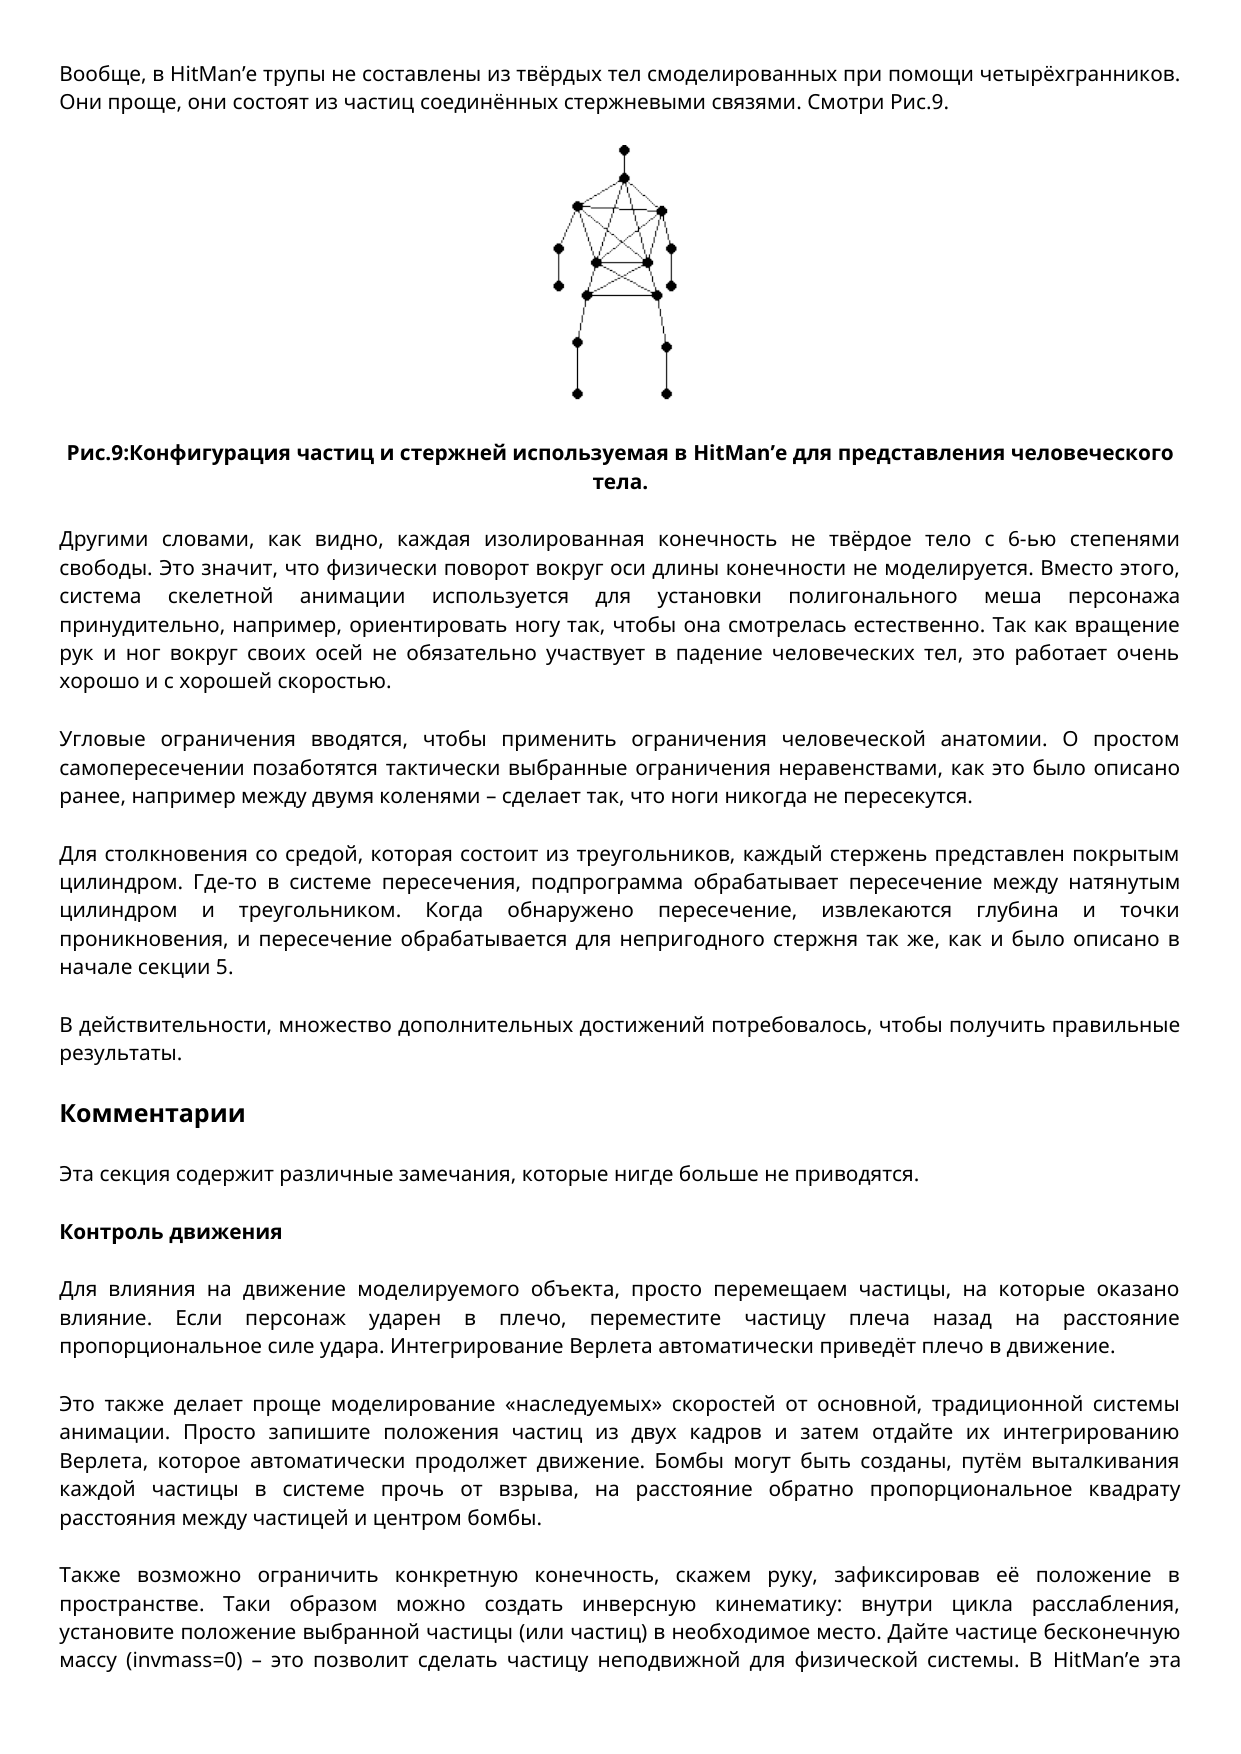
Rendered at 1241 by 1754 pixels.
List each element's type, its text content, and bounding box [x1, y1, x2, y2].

text Для столкновения со средой, которая состоит из треугольников, каждый стержень представлен покрытым цилиндром. Где-то в системе пересечения, подпрограмма обрабатывает пересечение между натянутым цилиндром и треугольником. Когда обнаружено пересечение, извлекаются глубина и точки проникновения, и пересечение обрабатывается для непригодного стержня так же, как и было описано в начале секции 5. [59, 839, 1181, 981]
text Также возможно ограничить конкретную конечность, скажем руку, зафиксировав её положение в пространстве. Таки образом можно создать инверсную кинематику: внутри цикла расслабления, установите положение выбранной частицы (или частиц) в необходимое место. Дайте частице бесконечную массу (invmass=0) – это позволит сделать частицу неподвижной для физической системы. В HitMan’е эта [59, 1560, 1181, 1674]
subtitle Эта секция содержит различные замечания, которые нигде больше не приводятся. [59, 1159, 1181, 1188]
picture [405, 145, 835, 409]
text Для влияния на движение моделируемого объекта, просто перемещаем частицы, на которые оказано влияние. Если персонаж ударен в плечо, переместите частицу плеча назад на расстояние пропорциональное силе удара. Интегрирование Верлета автоматически приведёт плечо в движение. [59, 1274, 1181, 1360]
text Другими словами, как видно, каждая изолированная конечность не твёрдое тело с 6-ью степенями свободы. Это значит, что физически поворот вокруг оси длины конечности не моделируется. Вместо этого, система скелетной анимации используется для установки полигонального меша персонажа принудительно, например, ориентировать ногу так, чтобы она смотрелась естественно. Так как вращение рук и ног вокруг своих осей не обязательно участвует в падение человеческих тел, это работает очень хорошо и с хорошей скоростью. [59, 524, 1181, 695]
subtitle Комментарии [59, 1096, 1181, 1130]
text Это также делает проще моделирование «наследуемых» скоростей от основной, традиционной системы анимации. Просто запишите положения частиц из двух кадров и затем отдайте их интегрированию Верлета, которое автоматически продолжет движение. Бомбы могут быть созданы, путём выталкивания каждой частицы в системе прочь от взрыва, на расстояние обратно пропорциональное квадрату расстояния между частицей и центром бомбы. [59, 1389, 1181, 1531]
text Вообще, в HitMan’е трупы не составлены из твёрдых тел смоделированных при помощи четырёхгранников. Они проще, они состоят из частиц соединённых стержневыми связями. Смотри Рис.9. [59, 59, 1181, 116]
text Угловые ограничения вводятся, чтобы применить ограничения человеческой анатомии. О простом самопересечении позаботятся тактически выбранные ограничения неравенствами, как это было описано ранее, например между двумя коленями – сделает так, что ноги никогда не пересекутся. [59, 724, 1181, 809]
text Контроль движения [59, 1217, 1181, 1245]
text В действительности, множество дополнительных достижений потребовалось, чтобы получить правильные результаты. [59, 1010, 1181, 1067]
text Рис.9:Конфигурация частиц и стержней используемая в HitMan’е для представления человеческого тела. [59, 438, 1181, 495]
